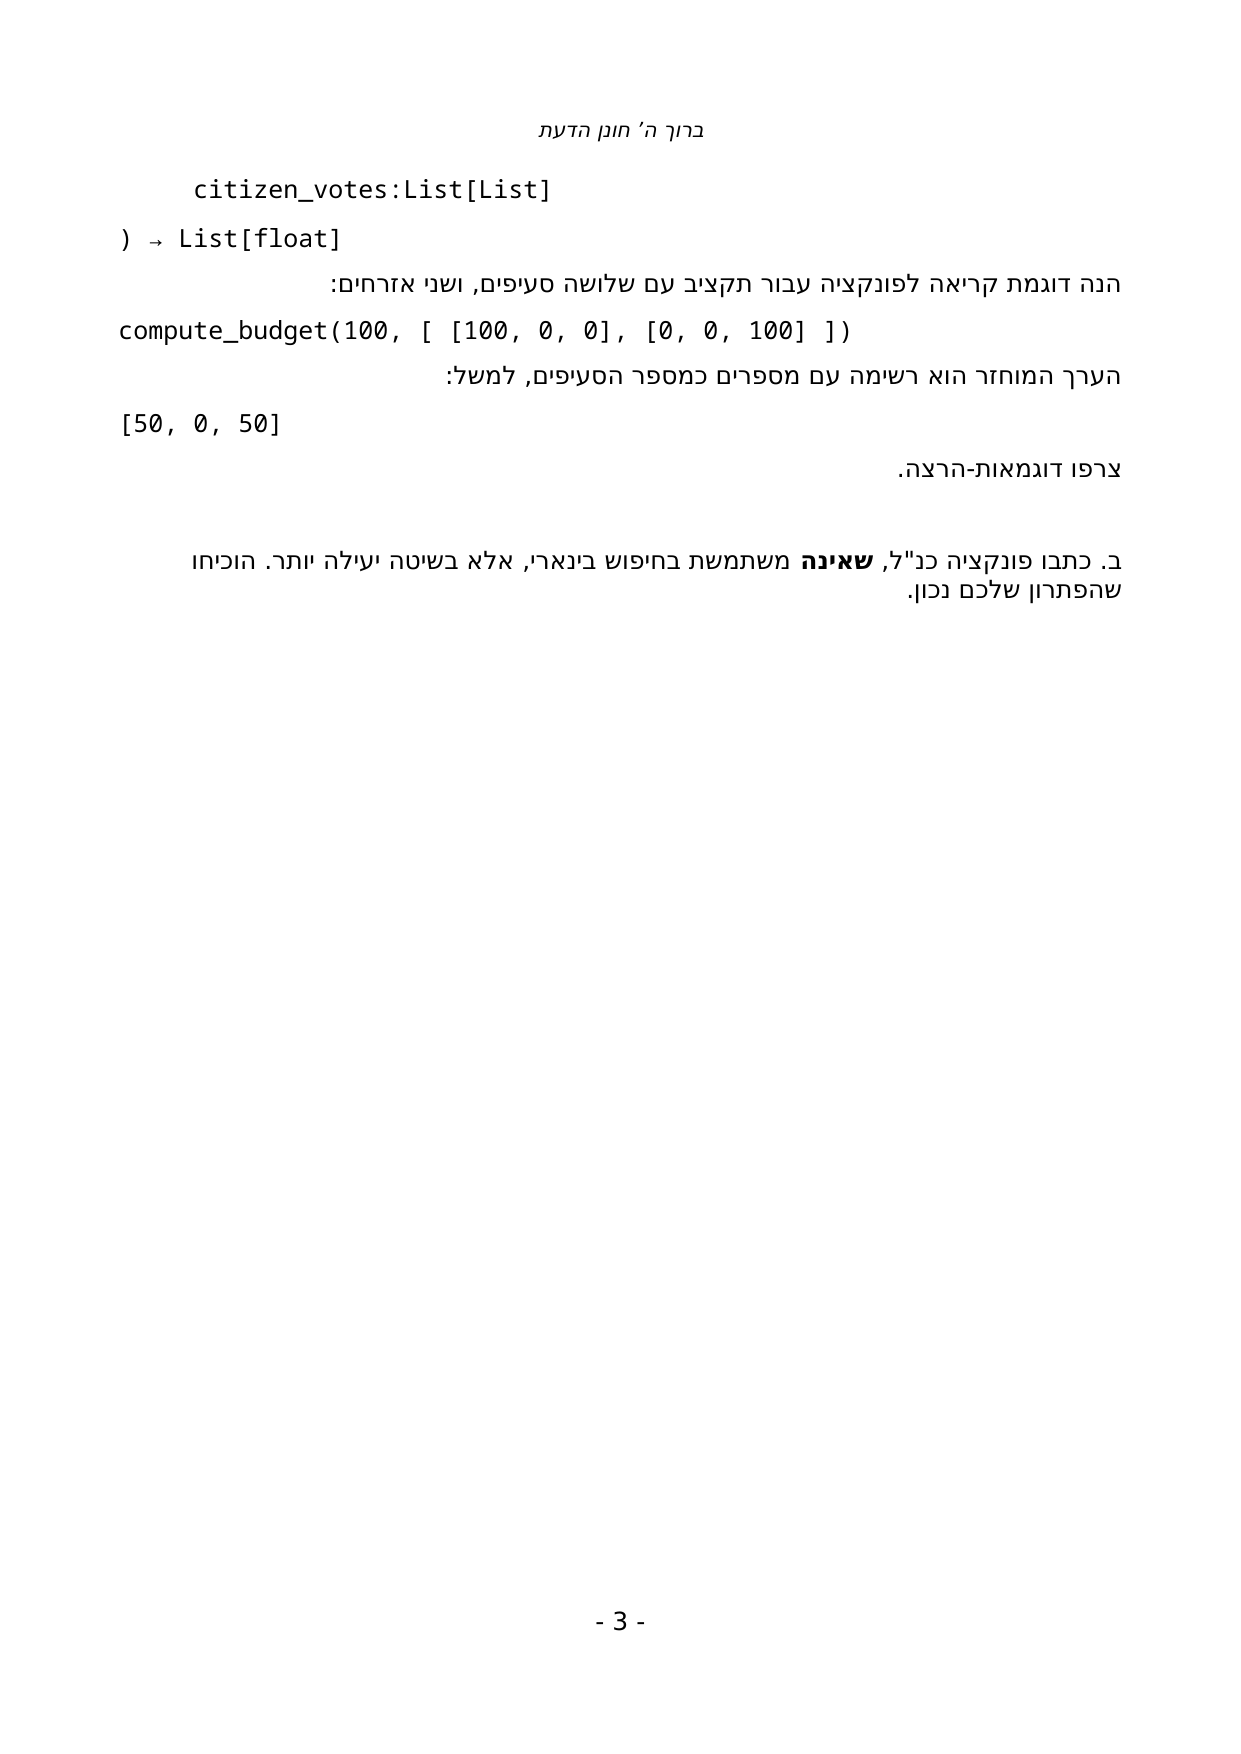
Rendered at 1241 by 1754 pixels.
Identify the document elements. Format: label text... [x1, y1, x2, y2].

text הערך המוחזר הוא רשימה עם מספרים כמספר הסעיפים, למשל: [118, 362, 1122, 391]
text citizen_votes:List[List] [118, 172, 1122, 206]
text ב. כתבו פונקציה כנ"ל, שאינה משתמשת בחיפוש בינארי, אלא בשיטה יעילה יותר. הוכיחו שהפתרון שלכם נכון. [118, 546, 1122, 605]
text compute_budget(100, [ [100, 0, 0], [0, 0, 100] ]) [118, 313, 1122, 347]
text [50, 0, 50] [118, 405, 1122, 439]
text צרפו דוגמאות-הרצה. [118, 454, 1122, 483]
text ) → List[float] [118, 221, 1122, 254]
text הנה דוגמת קריאה לפונקציה עבור תקציב עם שלושה סעיפים, ושני אזרחים: [118, 269, 1122, 298]
